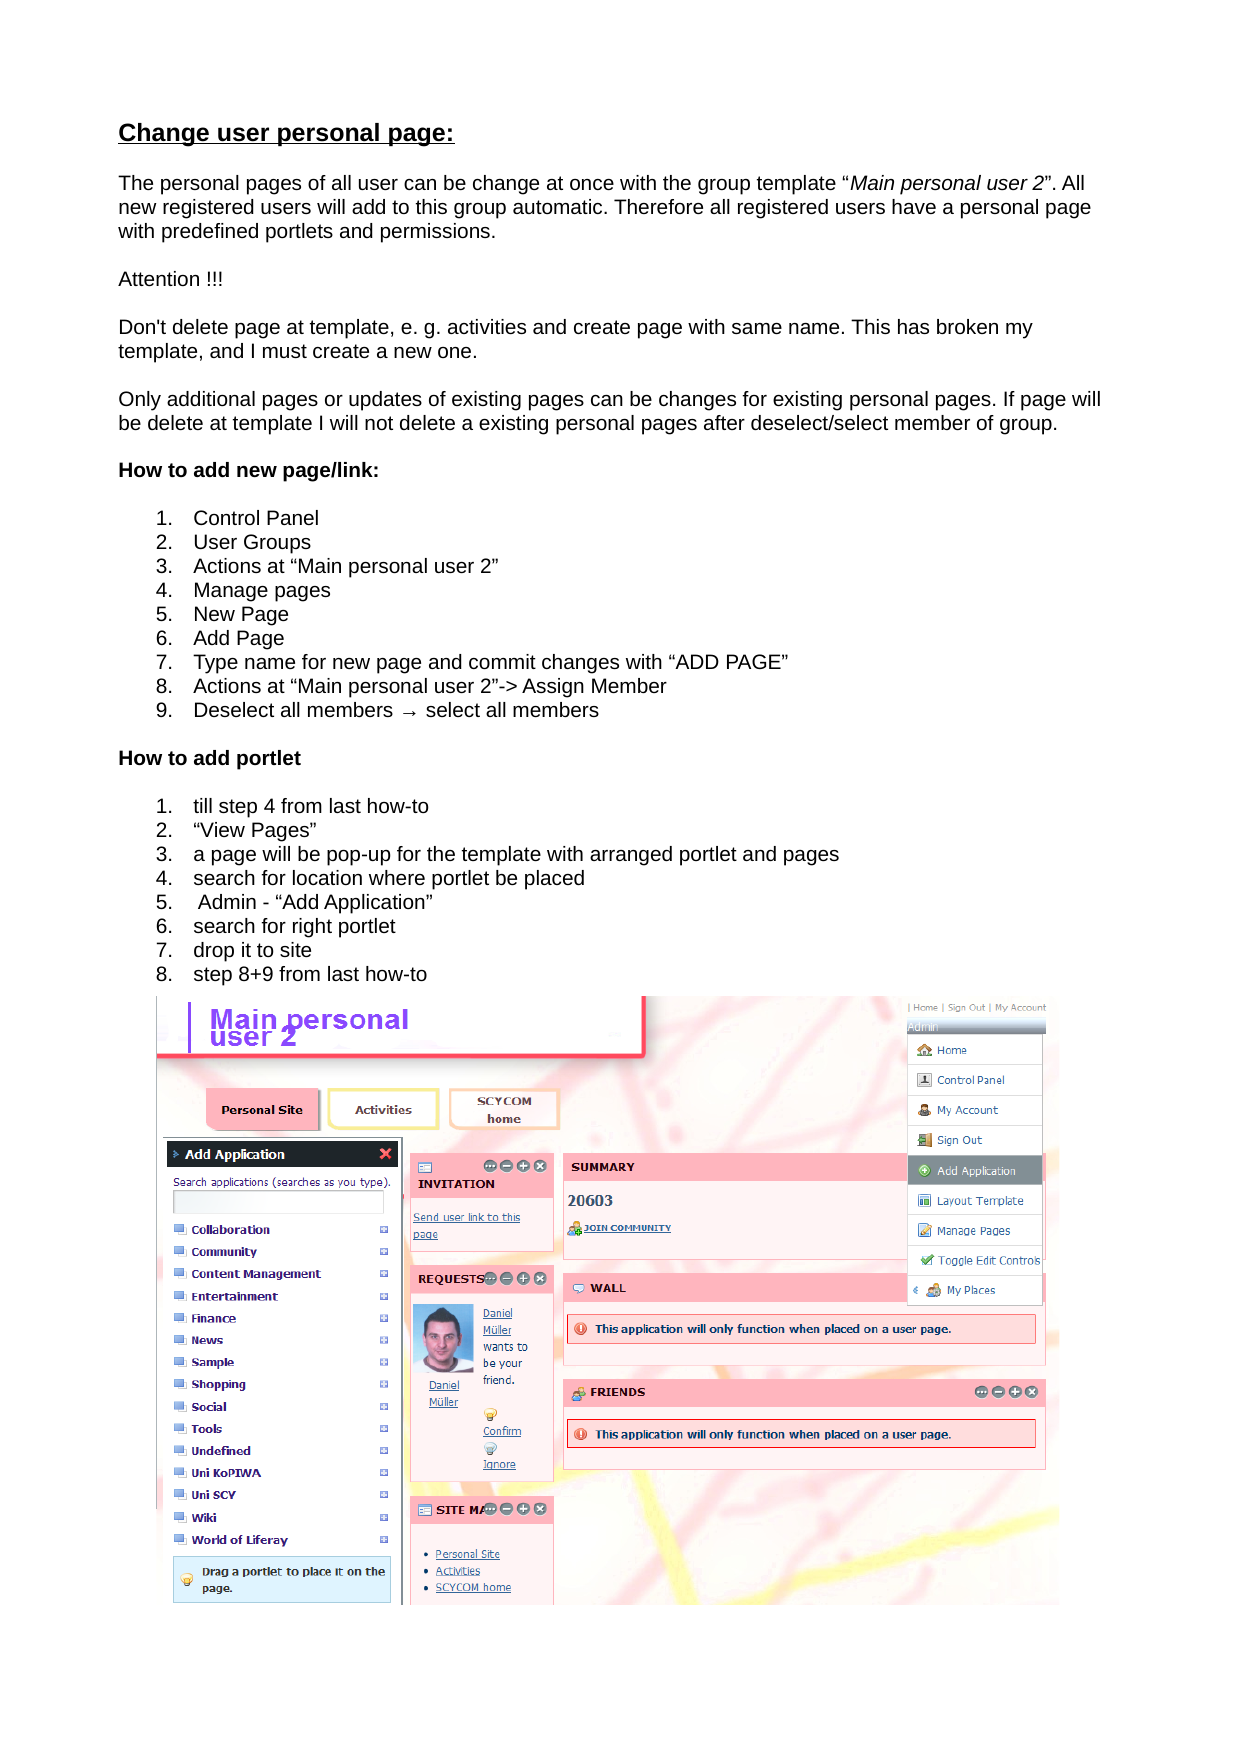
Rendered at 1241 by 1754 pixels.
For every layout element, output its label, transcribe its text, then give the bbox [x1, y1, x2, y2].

list User Groups [156, 530, 1122, 554]
list Control Panel [156, 506, 1122, 530]
list till step 4 from last how-to [156, 794, 1122, 818]
list drop it to site [156, 937, 1122, 961]
list Add Page [156, 626, 1122, 650]
text Don't delete page at template, e. g. activities and create page with same name. This has broken my template, and I must create a new one. [118, 314, 1122, 362]
list Deselect all members → select all members [156, 698, 1122, 722]
list search for location where portlet be placed [156, 866, 1122, 889]
text How to add portlet [118, 746, 1122, 770]
list Manage pages [156, 578, 1122, 602]
list search for right portlet [156, 913, 1122, 937]
list New Page [156, 602, 1122, 626]
text Attention !!! [118, 267, 1122, 291]
text Only additional pages or updates of existing pages can be changes for existing personal pages. If page will be delete at template I will not delete a existing personal pages after deselect/select member of group. [118, 386, 1122, 434]
list a page will be pop-up for the template with arranged portlet and pages [156, 842, 1122, 866]
list Actions at “Main personal user 2” [156, 554, 1122, 578]
list Type name for new page and commit changes with “ADD PAGE” [156, 650, 1122, 674]
list step 8+9 from last how-to [156, 961, 1122, 985]
picture [156, 996, 1060, 1605]
list Admin - “Add Application” [156, 889, 1122, 913]
list “View Pages” [156, 818, 1122, 842]
list Actions at “Main personal user 2”-> Assign Member [156, 674, 1122, 698]
text The personal pages of all user can be change at once with the group template “Main personal user 2”. All new registered users will add to this group automatic. Therefore all registered users have a personal page with predefined portlets and permissions. [118, 171, 1122, 243]
text Change user personal page: [118, 118, 1122, 147]
text How to add new page/link: [118, 458, 1122, 482]
